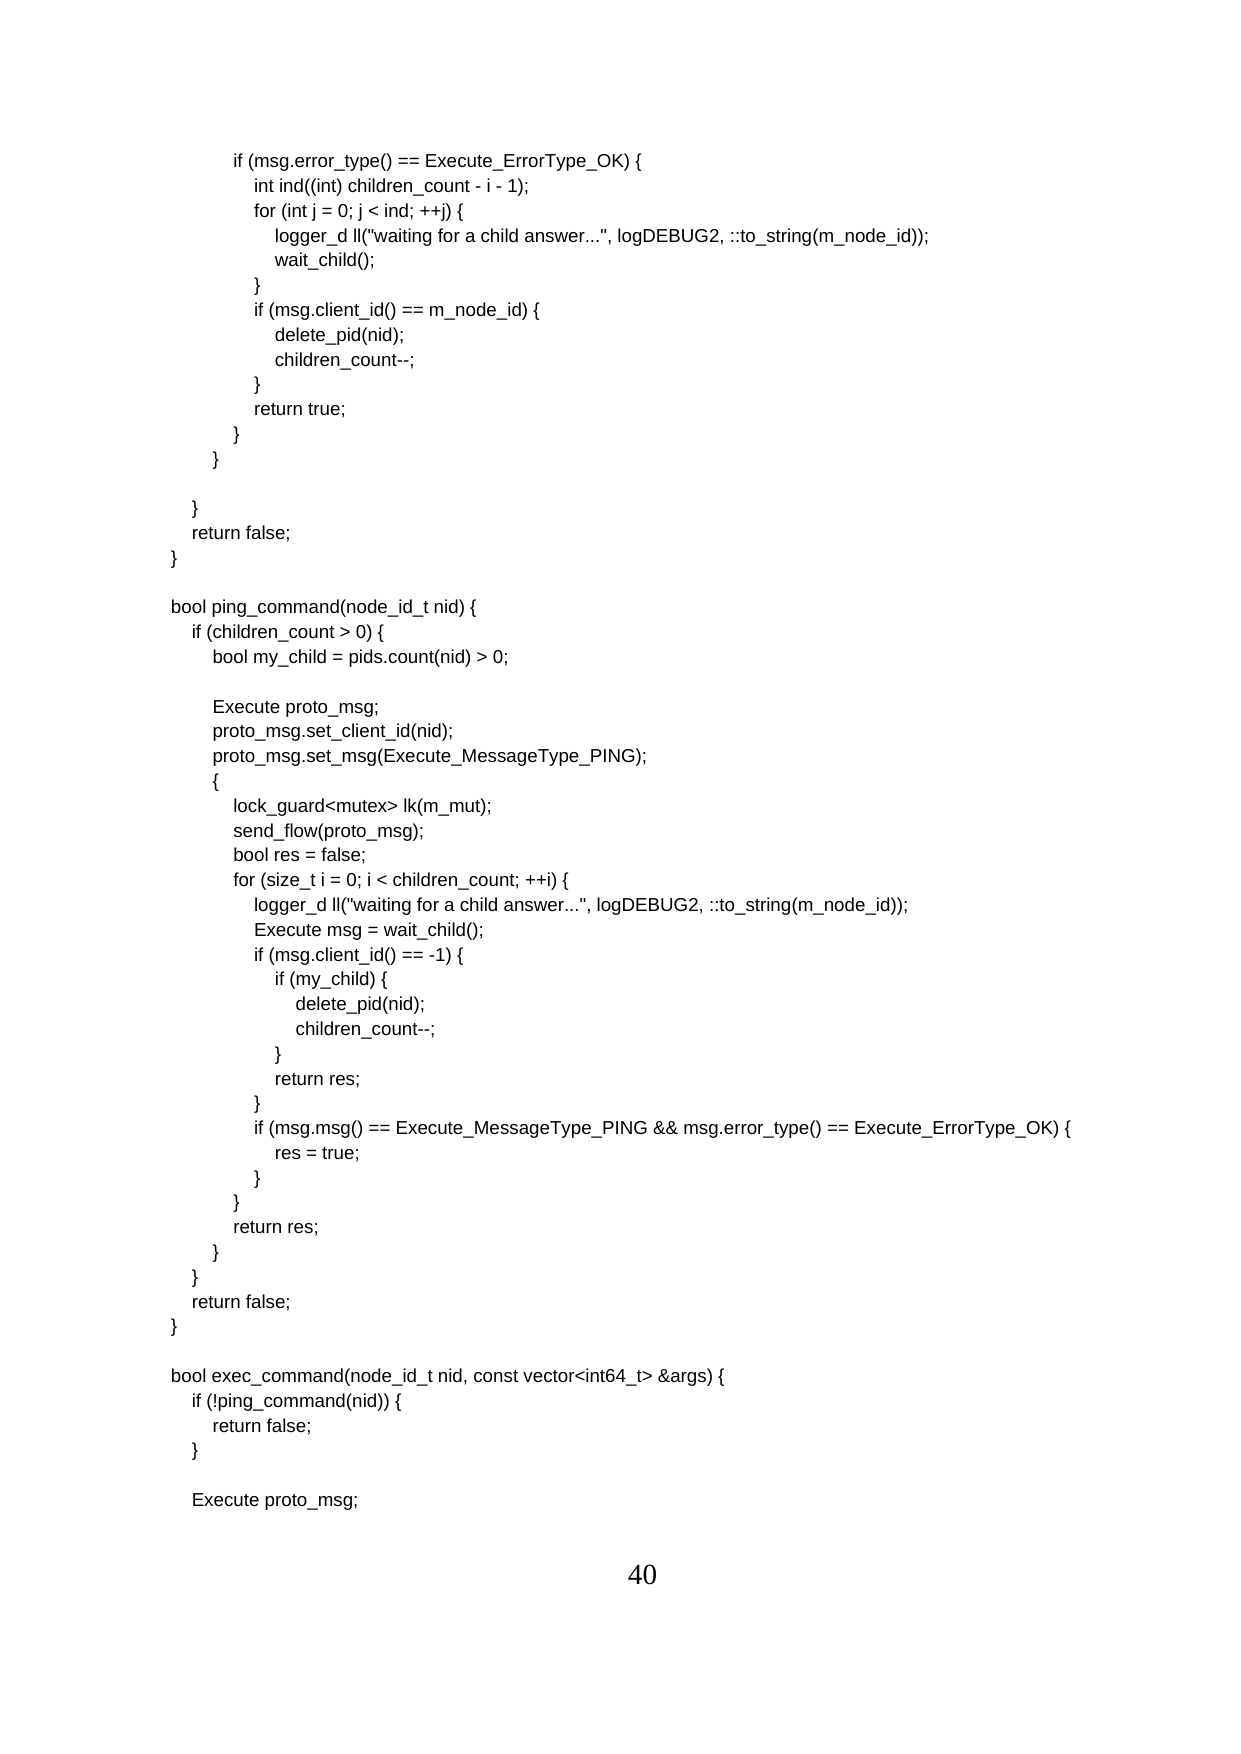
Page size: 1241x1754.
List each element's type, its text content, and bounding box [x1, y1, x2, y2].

text } [150, 423, 1091, 444]
text if (msg.client_id() == -1) { [150, 943, 1091, 965]
text return false; [150, 522, 1091, 543]
text } [150, 1191, 1091, 1213]
text } [150, 1166, 1091, 1188]
text } [150, 1439, 1091, 1461]
text if (my_child) { [150, 968, 1091, 990]
text logger_d ll("waiting for a child answer...", logDEBUG2, ::to_string(m_node_id)); [150, 224, 1091, 246]
text return res; [150, 1216, 1091, 1238]
text if (msg.client_id() == m_node_id) { [150, 299, 1091, 320]
text bool my_child = pids.count(nid) > 0; [150, 646, 1091, 667]
text proto_msg.set_client_id(nid); [150, 720, 1091, 742]
text } [150, 274, 1091, 296]
text } [150, 1092, 1091, 1114]
text res = true; [150, 1142, 1091, 1163]
text for (int j = 0; j < ind; ++j) { [150, 199, 1091, 221]
text } [150, 547, 1091, 568]
text } [150, 1266, 1091, 1287]
text if (msg.msg() == Execute_MessageType_PING && msg.error_type() == Execute_ErrorType_OK) { [150, 1117, 1091, 1138]
text int ind((int) children_count - i - 1); [150, 175, 1091, 196]
text Execute msg = wait_child(); [150, 918, 1091, 940]
text wait_child(); [150, 249, 1091, 271]
text Execute proto_msg; [150, 1489, 1091, 1510]
text delete_pid(nid); [150, 323, 1091, 345]
text } [150, 373, 1091, 395]
text if (!ping_command(nid)) { [150, 1389, 1091, 1411]
text if (msg.error_type() == Execute_ErrorType_OK) { [150, 150, 1091, 172]
text } [150, 1315, 1091, 1337]
text children_count--; [150, 1018, 1091, 1039]
text proto_msg.set_msg(Execute_MessageType_PING); [150, 745, 1091, 767]
text children_count--; [150, 348, 1091, 370]
text } [150, 1241, 1091, 1262]
text } [150, 497, 1091, 519]
text bool exec_command(node_id_t nid, const vector<int64_t> &args) { [150, 1365, 1091, 1386]
text for (size_t i = 0; i < children_count; ++i) { [150, 869, 1091, 891]
text } [150, 1042, 1091, 1064]
text Execute proto_msg; [150, 695, 1091, 717]
text return true; [150, 398, 1091, 419]
text delete_pid(nid); [150, 993, 1091, 1014]
text bool ping_command(node_id_t nid) { [150, 596, 1091, 618]
text if (children_count > 0) { [150, 621, 1091, 643]
text return res; [150, 1067, 1091, 1089]
text return false; [150, 1414, 1091, 1436]
text } [150, 447, 1091, 469]
text return false; [150, 1290, 1091, 1312]
text send_flow(proto_msg); [150, 819, 1091, 841]
text bool res = false; [150, 844, 1091, 866]
text { [150, 770, 1091, 791]
text logger_d ll("waiting for a child answer...", logDEBUG2, ::to_string(m_node_id)); [150, 894, 1091, 915]
text lock_guard<mutex> lk(m_mut); [150, 794, 1091, 816]
